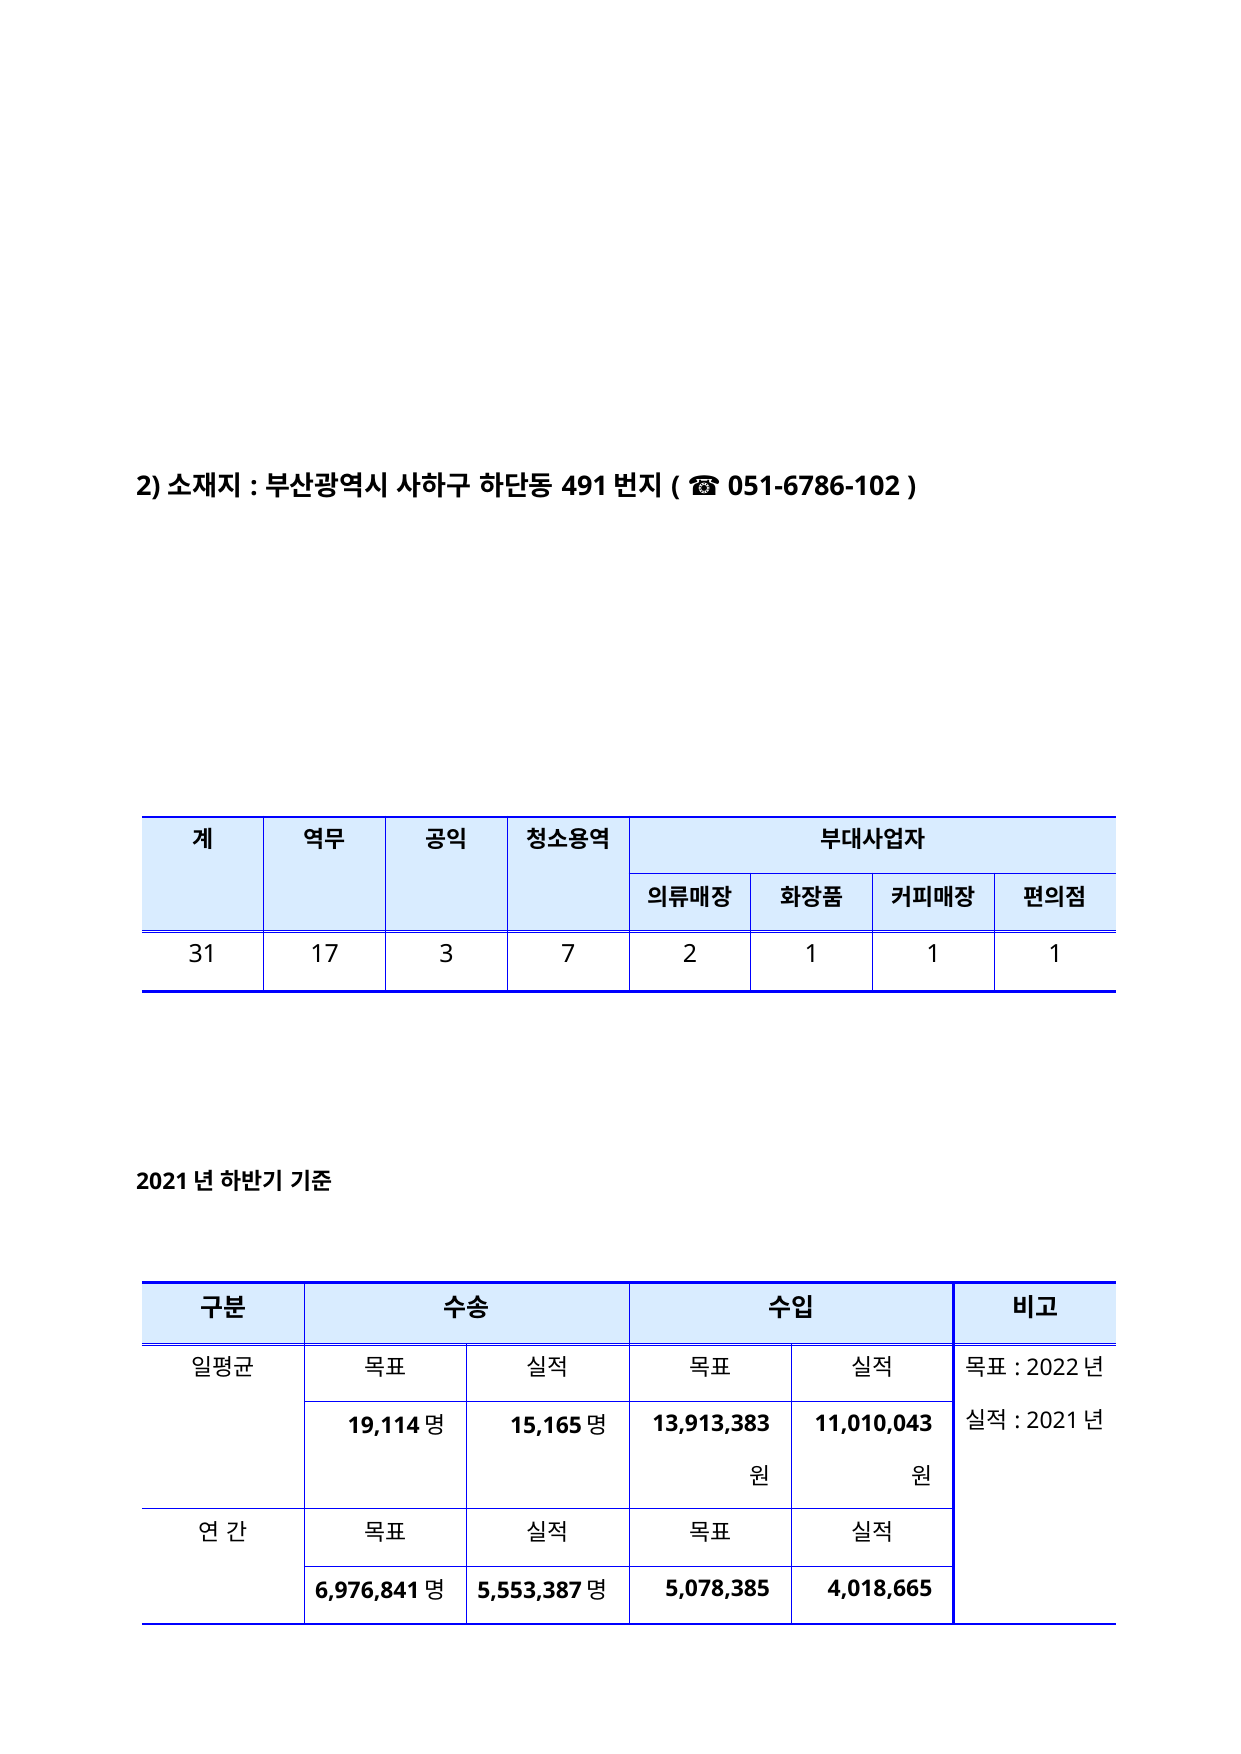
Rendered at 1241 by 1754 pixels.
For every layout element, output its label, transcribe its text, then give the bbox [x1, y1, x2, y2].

table_cell 6,976,841명 [305, 1567, 466, 1622]
table_header 비고 [955, 1284, 1116, 1343]
table_cell 13,913,383원 [630, 1402, 791, 1508]
table_cell 실적 [792, 1346, 952, 1401]
table_header 청소용역 [508, 818, 629, 930]
table_header 공익 [386, 818, 507, 930]
table_cell 화장품 [751, 874, 872, 930]
table_cell 연 간 [142, 1509, 304, 1622]
table_header 구분 [142, 1284, 304, 1343]
table_cell 4,018,665 [792, 1567, 952, 1622]
table_header 부대사업자 [630, 818, 1116, 873]
table_cell 15,165명 [467, 1402, 629, 1508]
table_cell 5,553,387명 [467, 1567, 629, 1622]
table_cell 17 [264, 933, 385, 990]
table_cell 실적 [467, 1346, 629, 1401]
table_cell 커피매장 [873, 874, 994, 930]
table_cell 31 [142, 933, 263, 990]
table_cell 1 [873, 933, 994, 990]
table_cell 1 [995, 933, 1116, 990]
table_cell 5,078,385 [630, 1567, 791, 1622]
table_cell 7 [508, 933, 629, 990]
table_cell 일평균 [142, 1346, 304, 1508]
table_cell 실적 [467, 1509, 629, 1566]
table_cell 19,114명 [305, 1402, 466, 1508]
table_header 계 [142, 818, 263, 930]
table_header 수입 [630, 1284, 952, 1343]
table_cell 편의점 [995, 874, 1116, 930]
table_cell 목표 [305, 1346, 466, 1401]
table_cell 의류매장 [630, 874, 750, 930]
table_cell 목표 : 2022년 실적 : 2021년 [955, 1346, 1116, 1622]
table_cell 3 [386, 933, 507, 990]
table_cell 목표 [630, 1509, 791, 1566]
table_header 수송 [305, 1284, 629, 1343]
table_cell 1 [751, 933, 872, 990]
table_cell 목표 [630, 1346, 791, 1401]
table_header 역무 [264, 818, 385, 930]
table_cell 2 [630, 933, 750, 990]
text 2021년 하반기 기준 [136, 1163, 1122, 1196]
table_cell 실적 [792, 1509, 952, 1566]
table_cell 11,010,043원 [792, 1402, 952, 1508]
text 2) 소재지 : 부산광역시 사하구 하단동 491번지 ( ☎ 051-6786-102 ) [136, 464, 1122, 503]
table_cell 목표 [305, 1509, 466, 1566]
